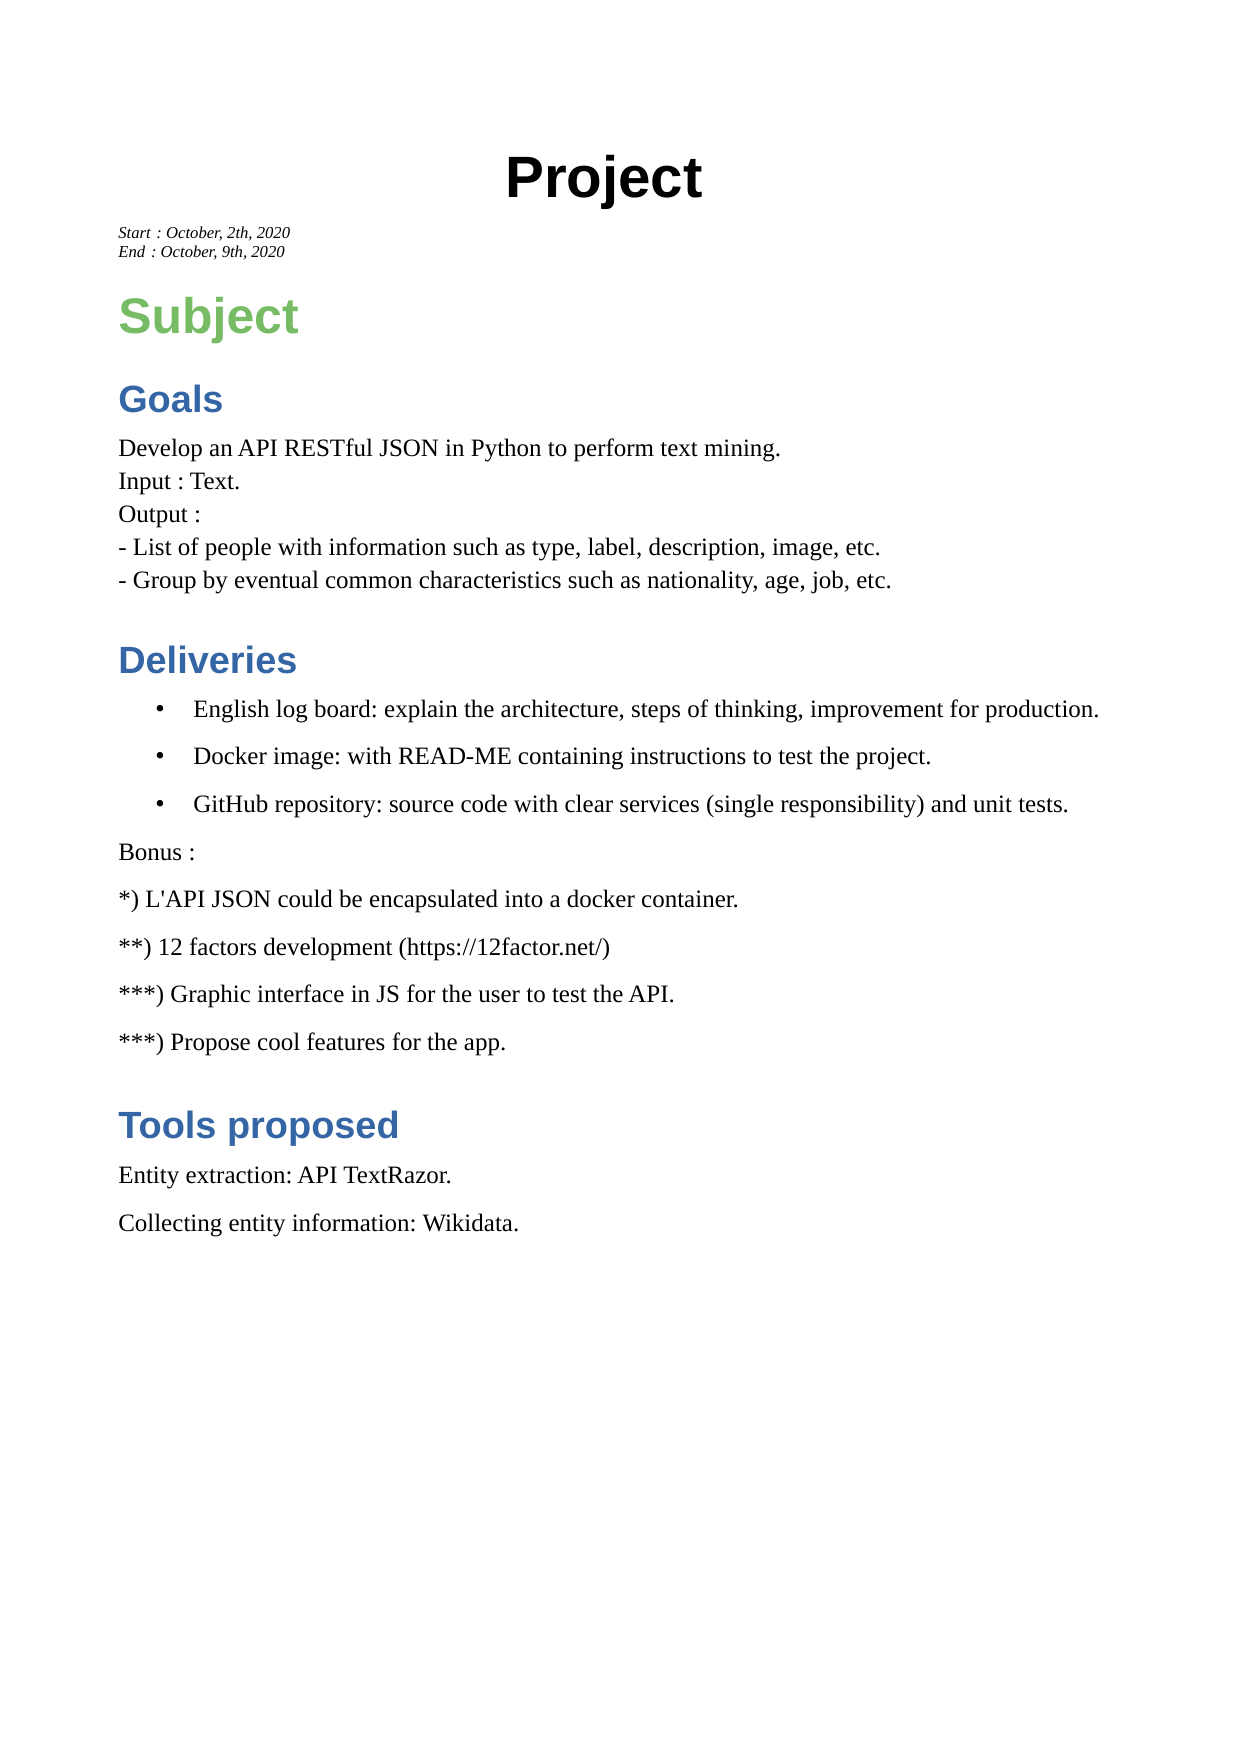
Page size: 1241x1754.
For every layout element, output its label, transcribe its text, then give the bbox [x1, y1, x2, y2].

text **) 12 factors development (https://12factor.net/) [118, 932, 1122, 961]
subtitle Deliveries [118, 638, 1122, 681]
list GitHub repository: source code with clear services (single responsibility) and unit tests. [156, 789, 1122, 818]
text ***) Propose cool features for the app. [118, 1027, 1122, 1056]
title Project [118, 143, 1122, 210]
text End : October, 9th, 2020 [118, 242, 1122, 261]
subtitle Tools proposed [118, 1100, 1122, 1148]
text Collecting entity information: Wikidata. [118, 1208, 1122, 1236]
list English log board: explain the architecture, steps of thinking, improvement for production. [156, 694, 1122, 723]
text Develop an API RESTful JSON in Python to perform text mining. [118, 433, 1122, 462]
text *) L'API JSON could be encapsulated into a docker container. [118, 884, 1122, 913]
subtitle Subject [118, 286, 1122, 343]
text ***) Graphic interface in JS for the user to test the API. [118, 979, 1122, 1008]
subtitle Goals [118, 377, 1122, 421]
text Bonus : [118, 837, 1122, 865]
text Start : October, 2th, 2020 [118, 223, 1122, 242]
list Docker image: with READ-ME containing instructions to test the project. [156, 741, 1122, 770]
text Input : Text. Output : - List of people with information such as type, label, description, image, etc. - Group by eventual common characteristics such as nationality, age, job, etc. [118, 466, 1122, 594]
text Entity extraction: API TextRazor. [118, 1160, 1122, 1189]
